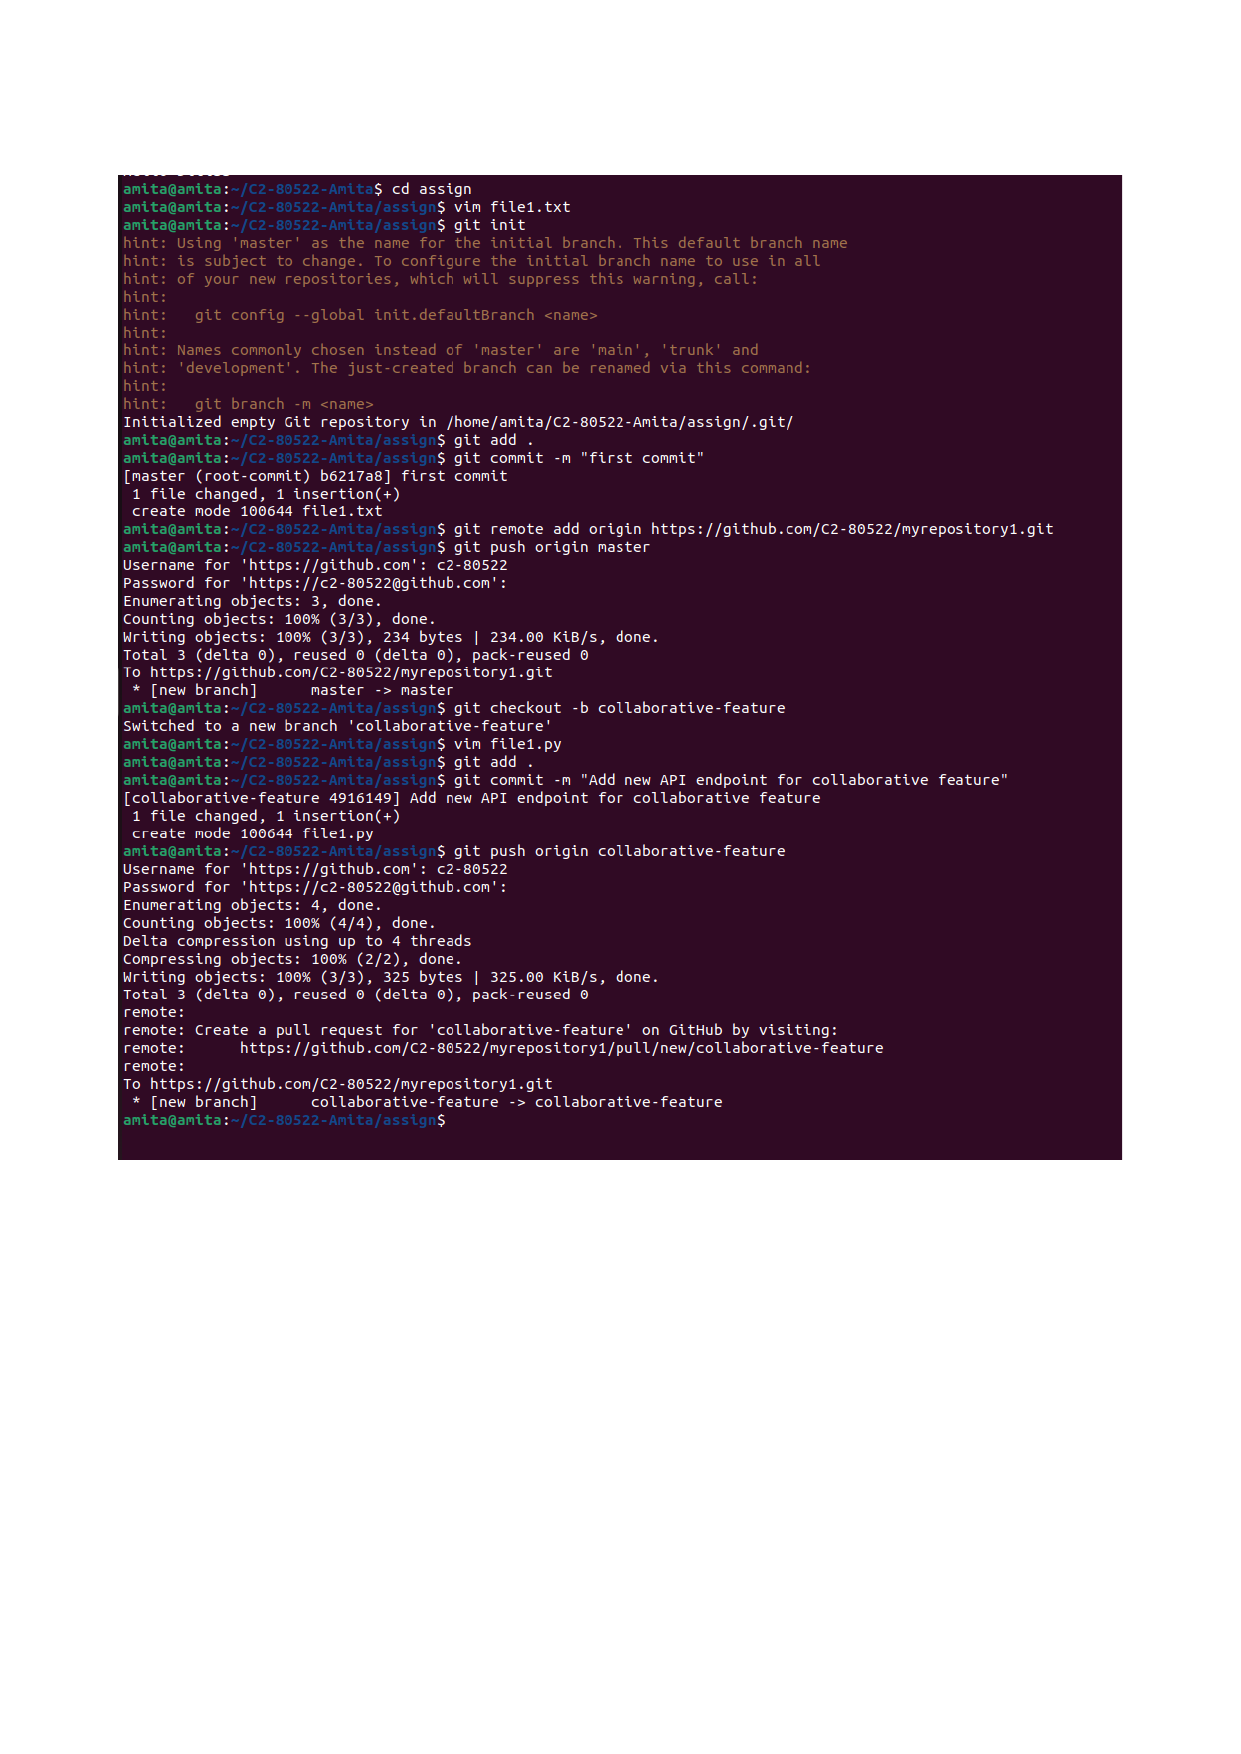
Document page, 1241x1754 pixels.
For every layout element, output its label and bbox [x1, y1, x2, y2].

picture [118, 175, 1123, 1160]
